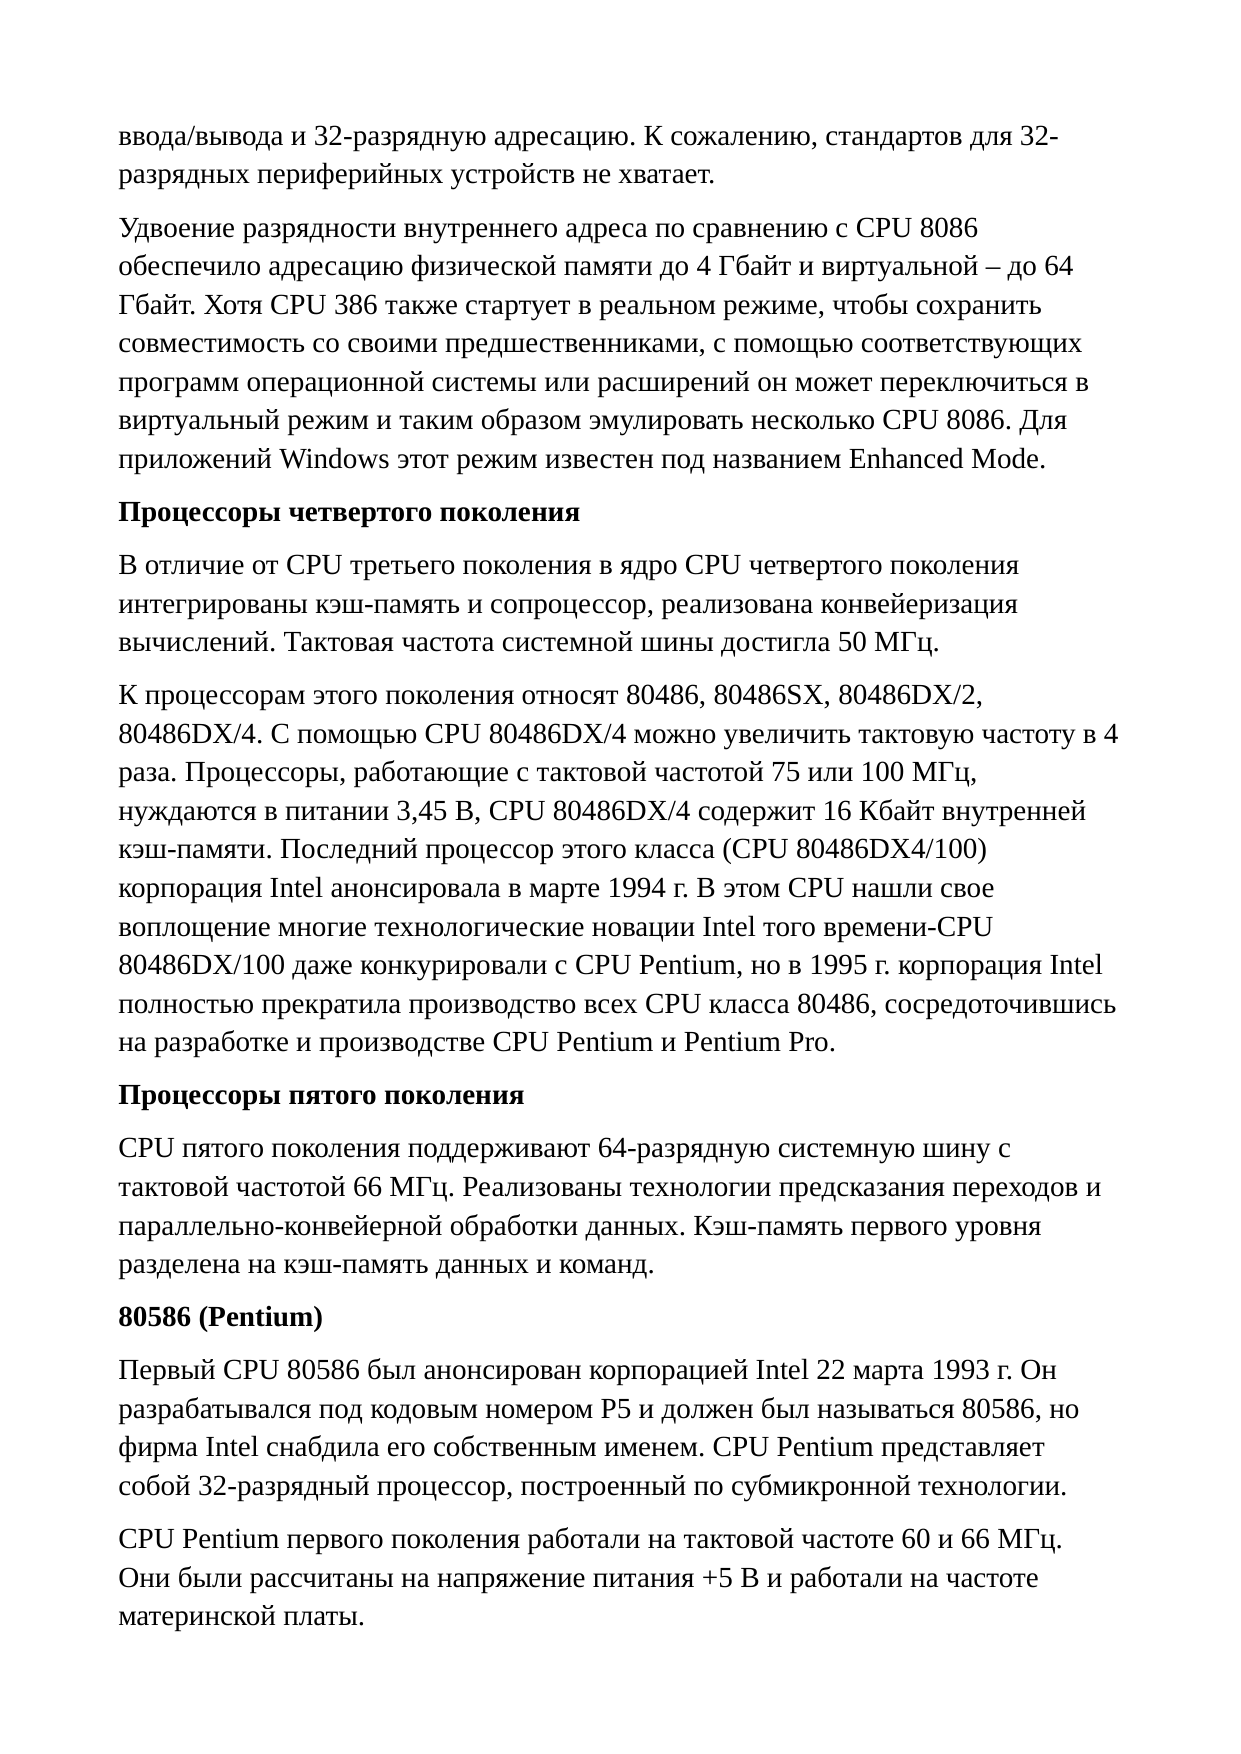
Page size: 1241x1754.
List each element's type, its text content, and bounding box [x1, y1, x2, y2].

text Первый CPU 80586 был анонсирован корпорацией Intel 22 марта 1993 г. Он разрабатывался под кодовым номером Р5 и должен был называться 80586, но фирма Intel снабдила его собственным именем. CPU Pentium представляет собой 32-разрядный процессор, построенный по субмикронной технологии. [118, 1352, 1122, 1502]
text Удвоение разрядности внутреннего адреса по сравнению с CPU 8086 обеспечило адресацию физической памяти до 4 Гбайт и виртуальной – до 64 Гбайт. Хотя CPU 386 также стартует в реальном режиме, чтобы сохранить совместимость со своими предшественниками, с помощью соответствующих программ операционной системы или расширений он может переключиться в виртуальный режим и таким образом эмулировать несколько CPU 8086. Для приложений Windows этот режим известен под названием Enhanced Mode. [118, 210, 1122, 474]
text Процессоры четвертого поколения [118, 494, 1122, 528]
text К процессорам этого поколения относят 80486, 80486SX, 80486DX/2, 80486DX/4. С помощью CPU 80486DX/4 можно увеличить тактовую частоту в 4 раза. Процессоры, работающие с тактовой частотой 75 или 100 МГц, нуждаются в питании 3,45 В, CPU 80486DX/4 содержит 16 Кбайт внутренней кэш-памяти. Последний процессор этого класса (CPU 80486DX4/100) корпорация Intel анонсировала в марте 1994 г. В этом CPU нашли свое воплощение многие технологические новации Intel того времени-CPU 80486DX/100 даже конкурировали с CPU Pentium, но в 1995 г. корпорация Intel полностью прекратила производство всех CPU класса 80486, сосредоточившись на разработке и производстве CPU Pentium и Pentium Pro. [118, 677, 1122, 1058]
text Процессоры пятого поколения [118, 1077, 1122, 1111]
text CPU Pentium первого поколения работали на тактовой частоте 60 и 66 МГц. Они были рассчитаны на напряжение питания +5 В и работали на частоте материнской платы. [118, 1521, 1122, 1632]
text ввода/вывода и 32-разрядную адресацию. К сожалению, стандартов для 32-разрядных периферийных устройств не хватает. [118, 118, 1122, 190]
text CPU пятого поколения поддерживают 64-разрядную системную шину с тактовой частотой 66 МГц. Реализованы технологии предсказания переходов и параллельно-конвейерной обработки данных. Кэш-память первого уровня разделена на кэш-память данных и команд. [118, 1131, 1122, 1280]
text В отличие от CPU третьего поколения в ядро CPU четвертого поколения интегрированы кэш-память и сопроцессор, реализована конвейеризация вычислений. Тактовая частота системной шины достигла 50 МГц. [118, 547, 1122, 658]
text 80586 (Pentium) [118, 1299, 1122, 1333]
